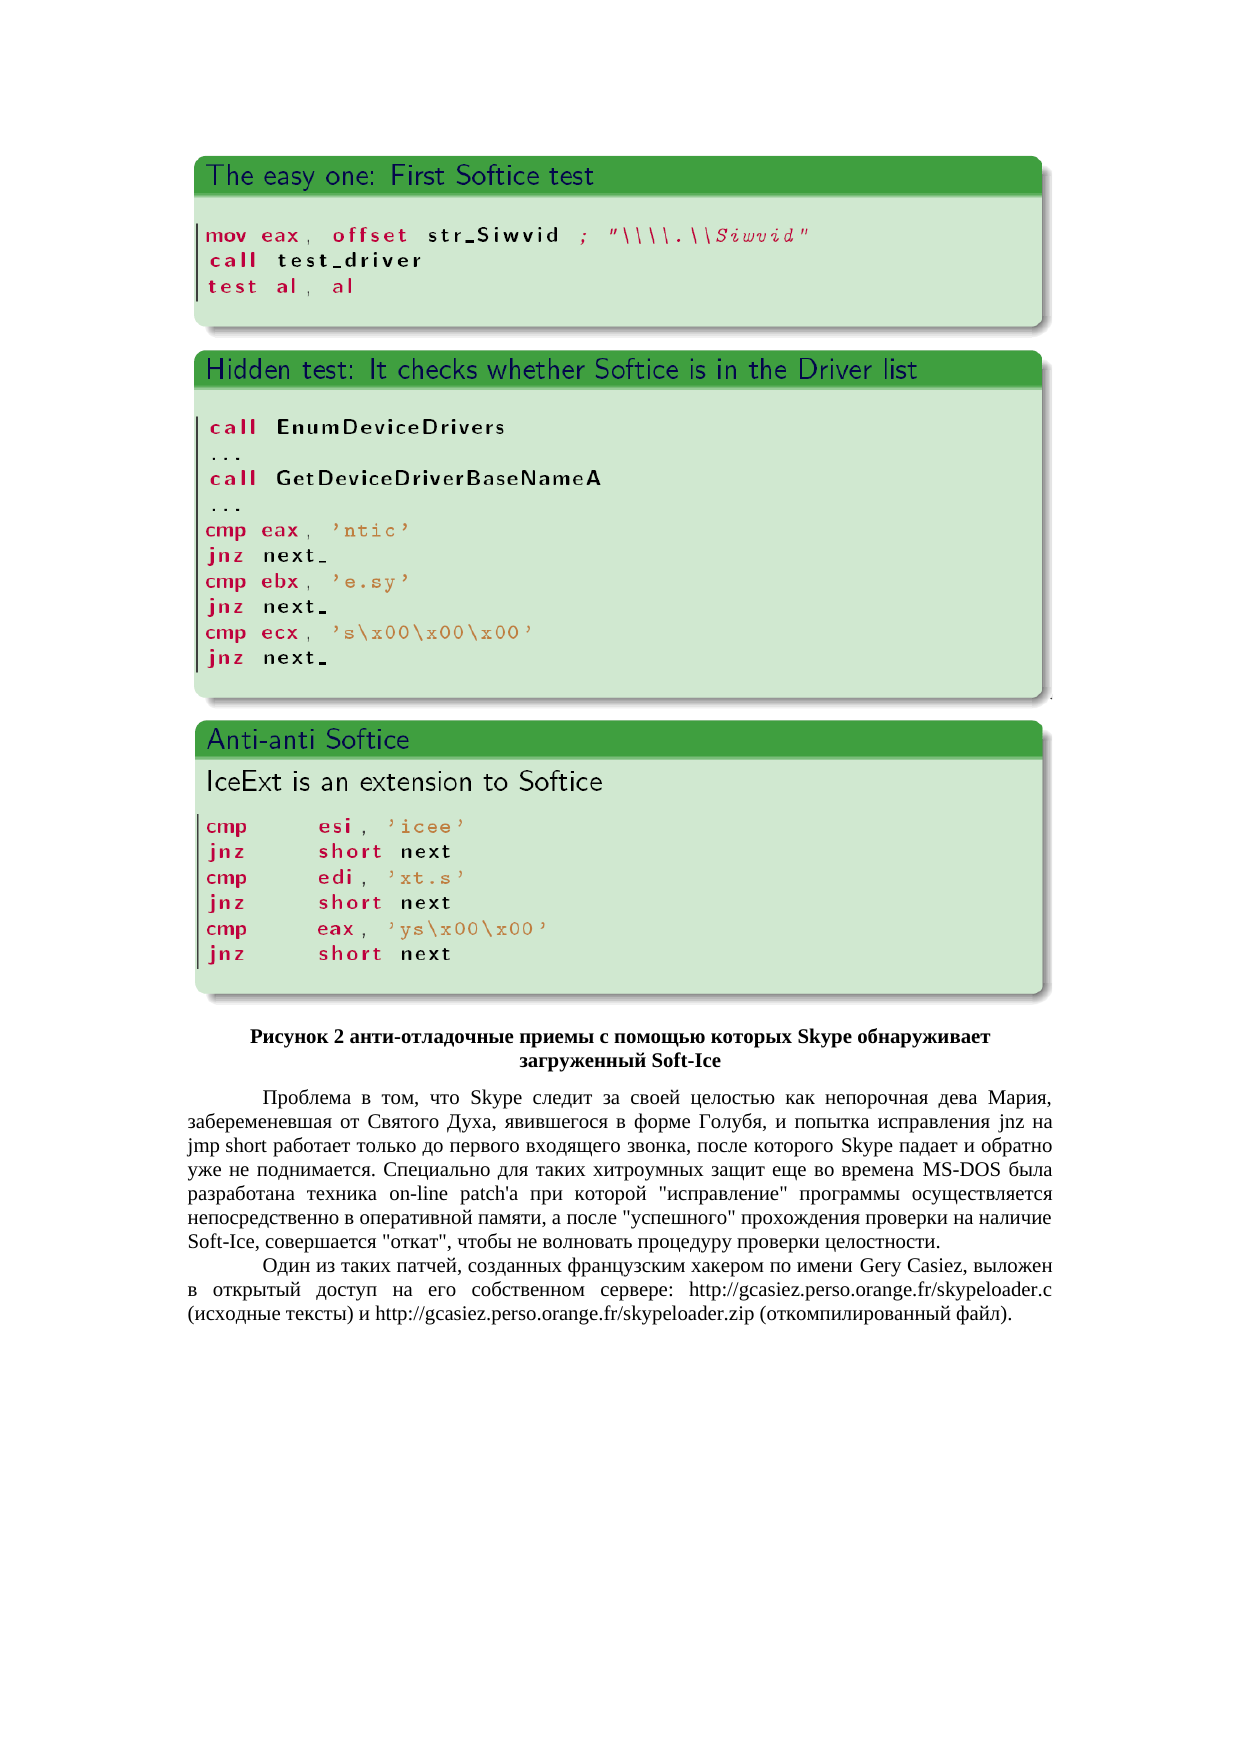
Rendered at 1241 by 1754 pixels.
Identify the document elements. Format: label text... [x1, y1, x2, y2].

text Один из таких патчей, созданных французским хакером по имени Gery Casiez, выложен в открытый доступ на его собственном сервере: http://gcasiez.perso.orange.fr/skypeloader.c (исходные тексты) и http://gcasiez.perso.orange.fr/skypeloader.zip (откомпилированный файл). [187, 1253, 1053, 1325]
text Проблема в том, что Skype следит за своей целостью как непорочная дева Мария, забеременевшая от Святого Духа, явившегося в форме Голубя, и попытка исправления jnz на jmp short работает только до первого входящего звонка, после которого Skype падает и обратно уже не поднимается. Специально для таких хитроумных защит еще во времена MS-DOS была разработана техника on-line patch'а при которой "исправление" программы осуществляется непосредственно в оперативной памяти, а после "успешного" прохождения проверки на наличие Soft-Ice, совершается "откат", чтобы не волновать процедуру проверки целостности. [187, 1085, 1053, 1253]
picture [188, 150, 1053, 1012]
text Рисунок 2 анти-отладочные приемы с помощью которых Skype обнаруживает загруженный Soft-Ice [187, 1024, 1053, 1072]
